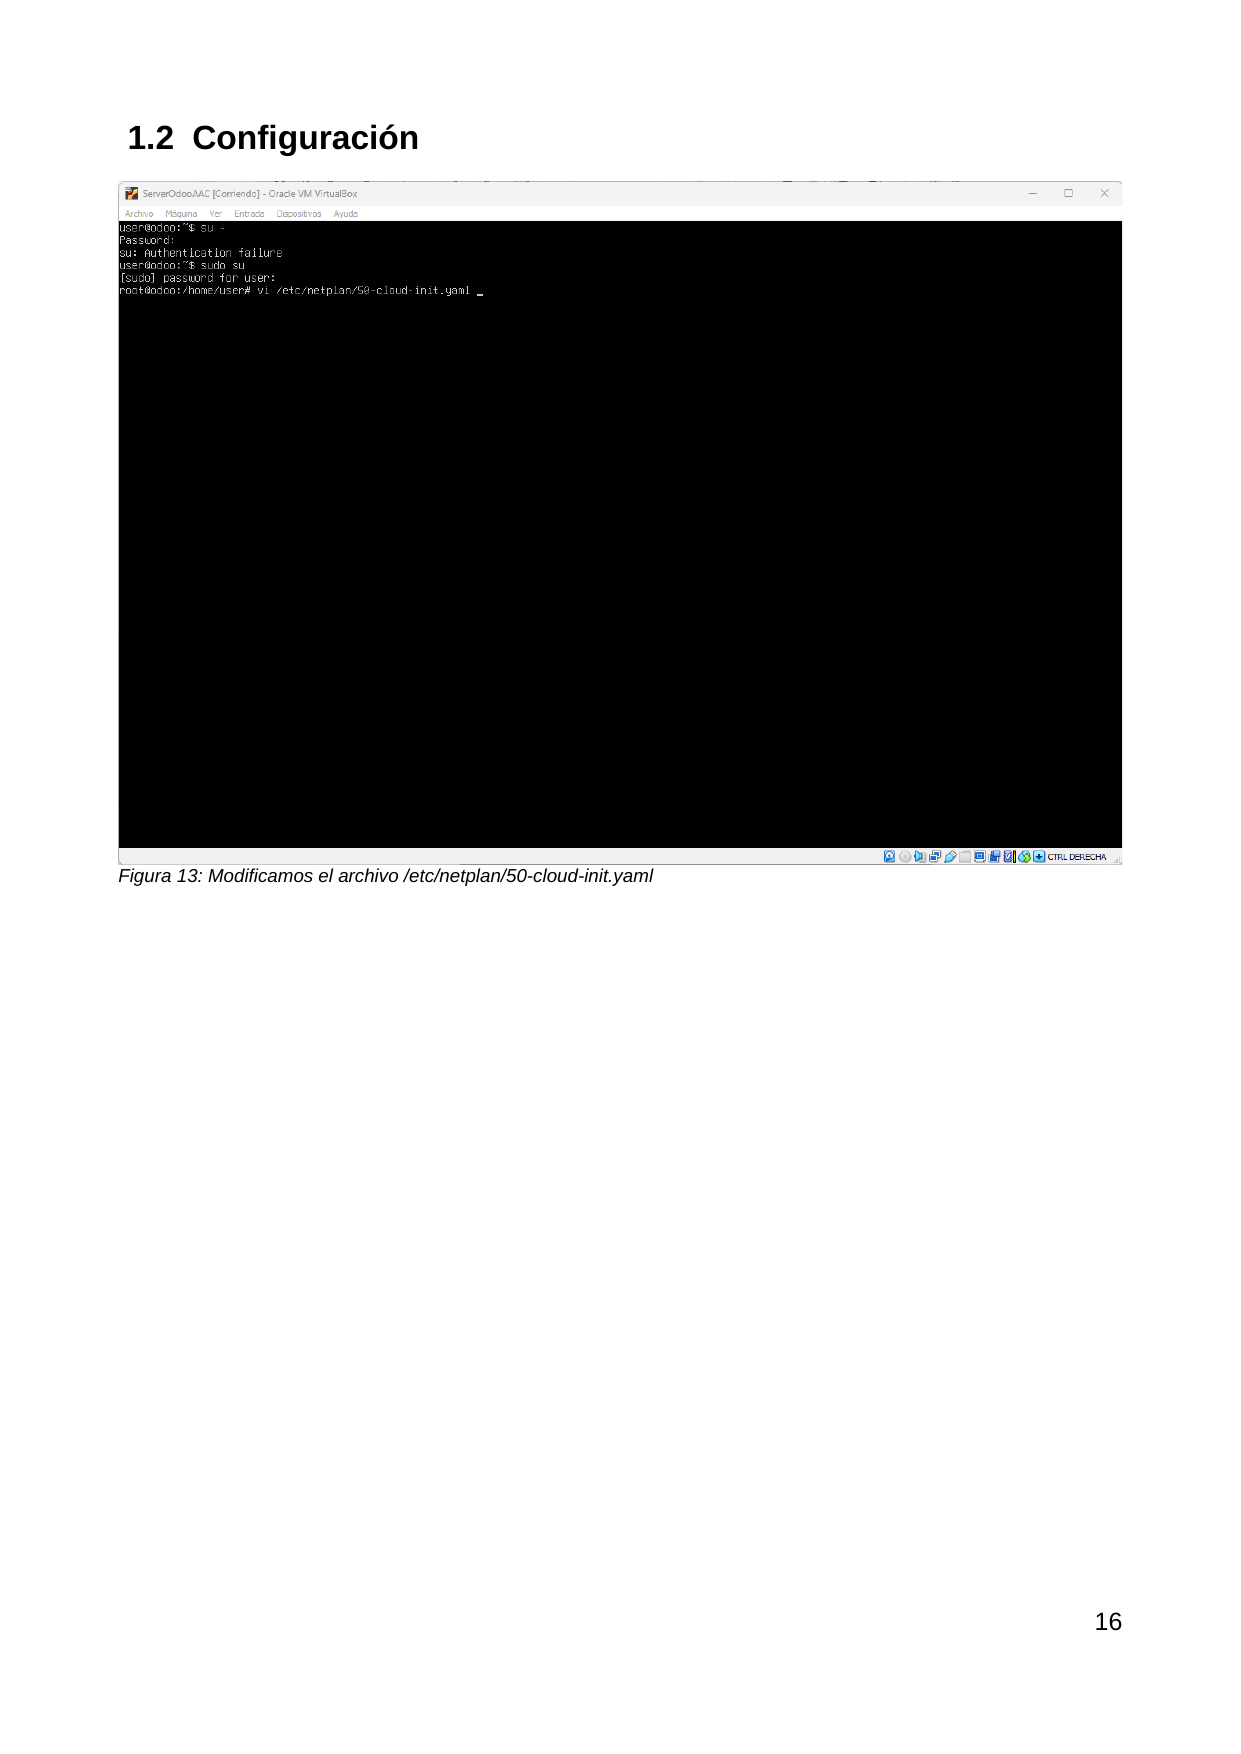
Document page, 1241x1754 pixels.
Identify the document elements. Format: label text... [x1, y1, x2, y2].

text Figura 13: Modificamos el archivo /etc/netplan/50-cloud-init.yaml [118, 865, 1122, 886]
picture [118, 181, 1123, 865]
subtitle Configuración [118, 118, 1122, 157]
